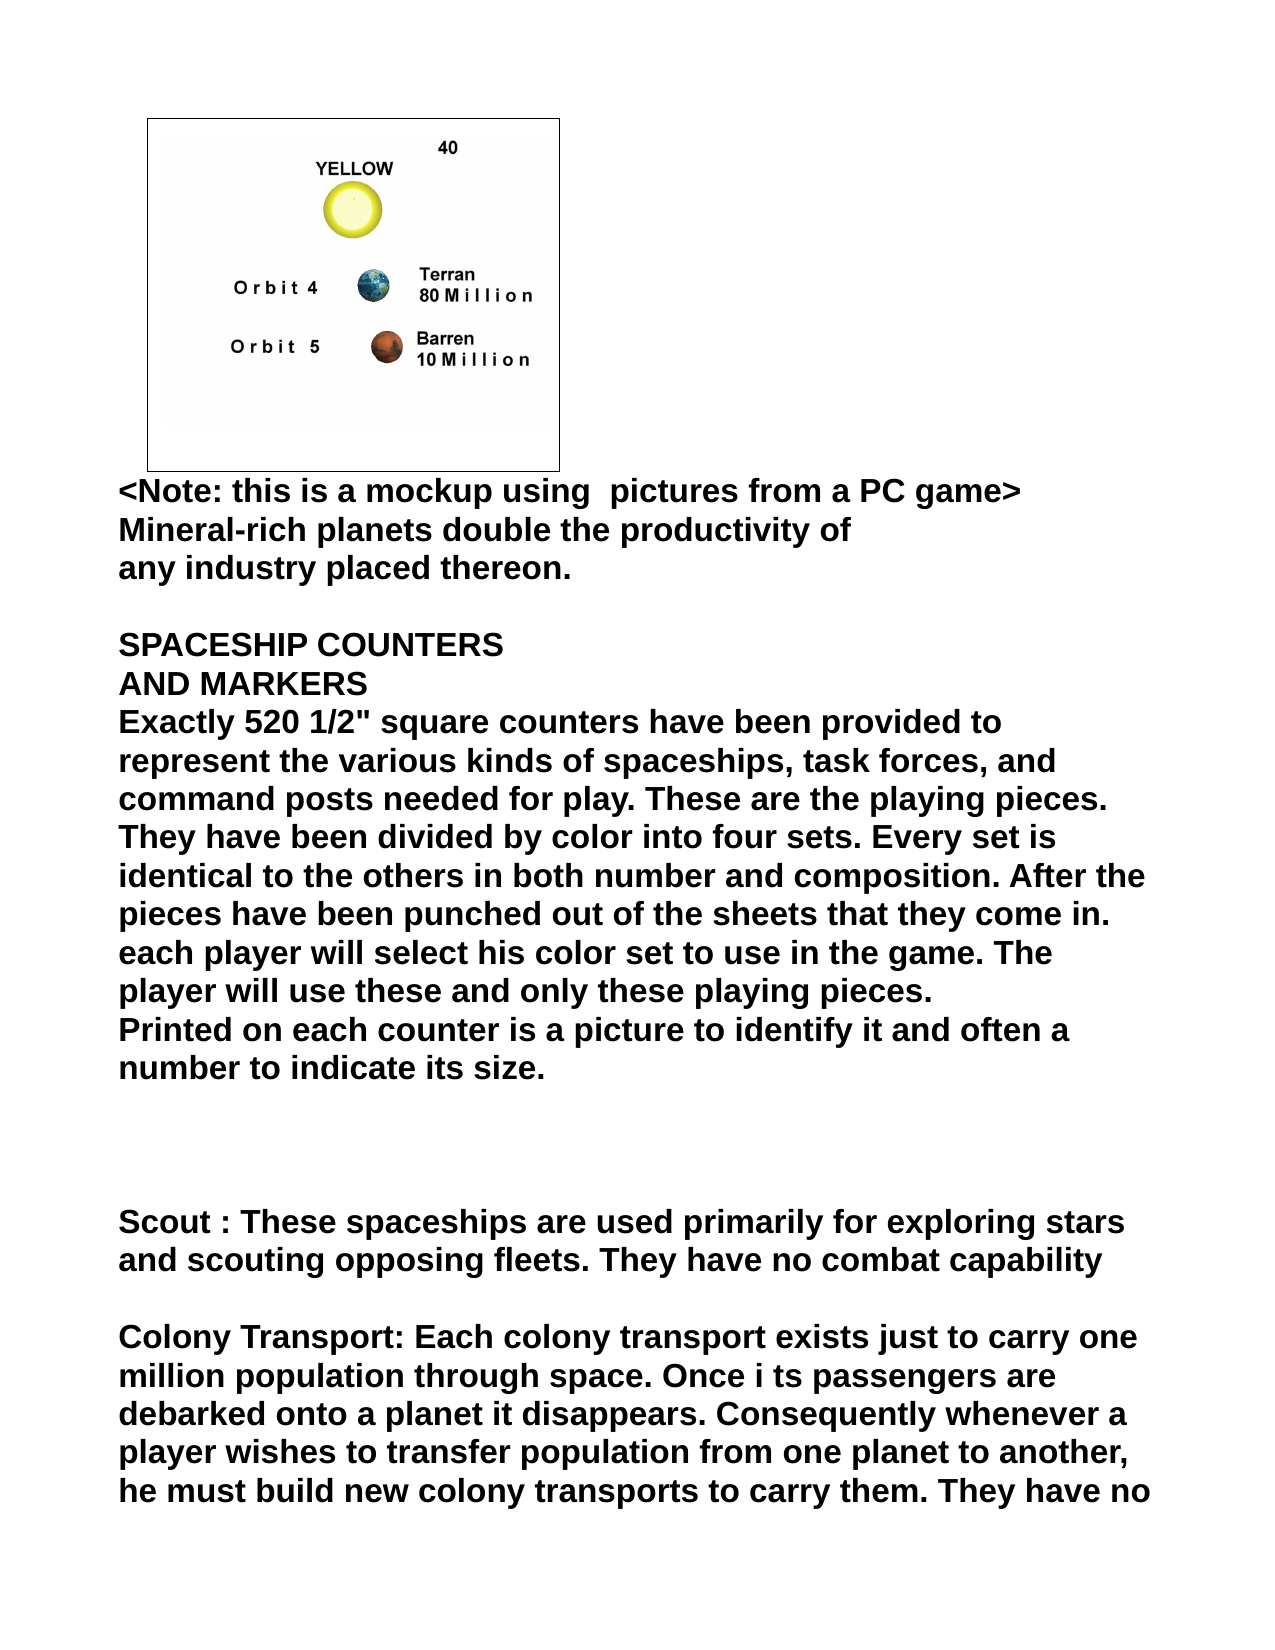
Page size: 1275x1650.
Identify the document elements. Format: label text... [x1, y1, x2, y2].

picture [163, 135, 550, 428]
text <Note: this is a mockup using pictures from a PC game> [118, 472, 1157, 510]
text Printed on each counter is a picture to identify it and often a number to indicate its size. [118, 1010, 1157, 1087]
text Scout : These spaceships are used primarily for exploring stars and scouting opposing fleets. They have no combat capability [118, 1202, 1157, 1279]
text Colony Transport: Each colony transport exists just to carry one million population through space. Once i ts passengers are debarked onto a planet it disappears. Consequently whenever a player wishes to transfer population from one planet to another, he must build new colony transports to carry them. They have no [118, 1317, 1157, 1509]
text Exactly 520 1/2" square counters have been provided to represent the various kinds of spaceships, task forces, and command posts needed for play. These are the playing pieces. They have been divided by color into four sets. Every set is identical to the others in both number and composition. After the pieces have been punched out of the sheets that they come in. each player will select his color set to use in the game. The player will use these and only these playing pieces. [118, 702, 1157, 1010]
text AND MARKERS [118, 664, 1157, 702]
text Mineral-rich planets double the productivity of [118, 510, 1157, 548]
text any industry placed thereon. [118, 548, 1157, 587]
table_header [148, 119, 559, 471]
text SPACESHIP COUNTERS [118, 625, 1157, 664]
